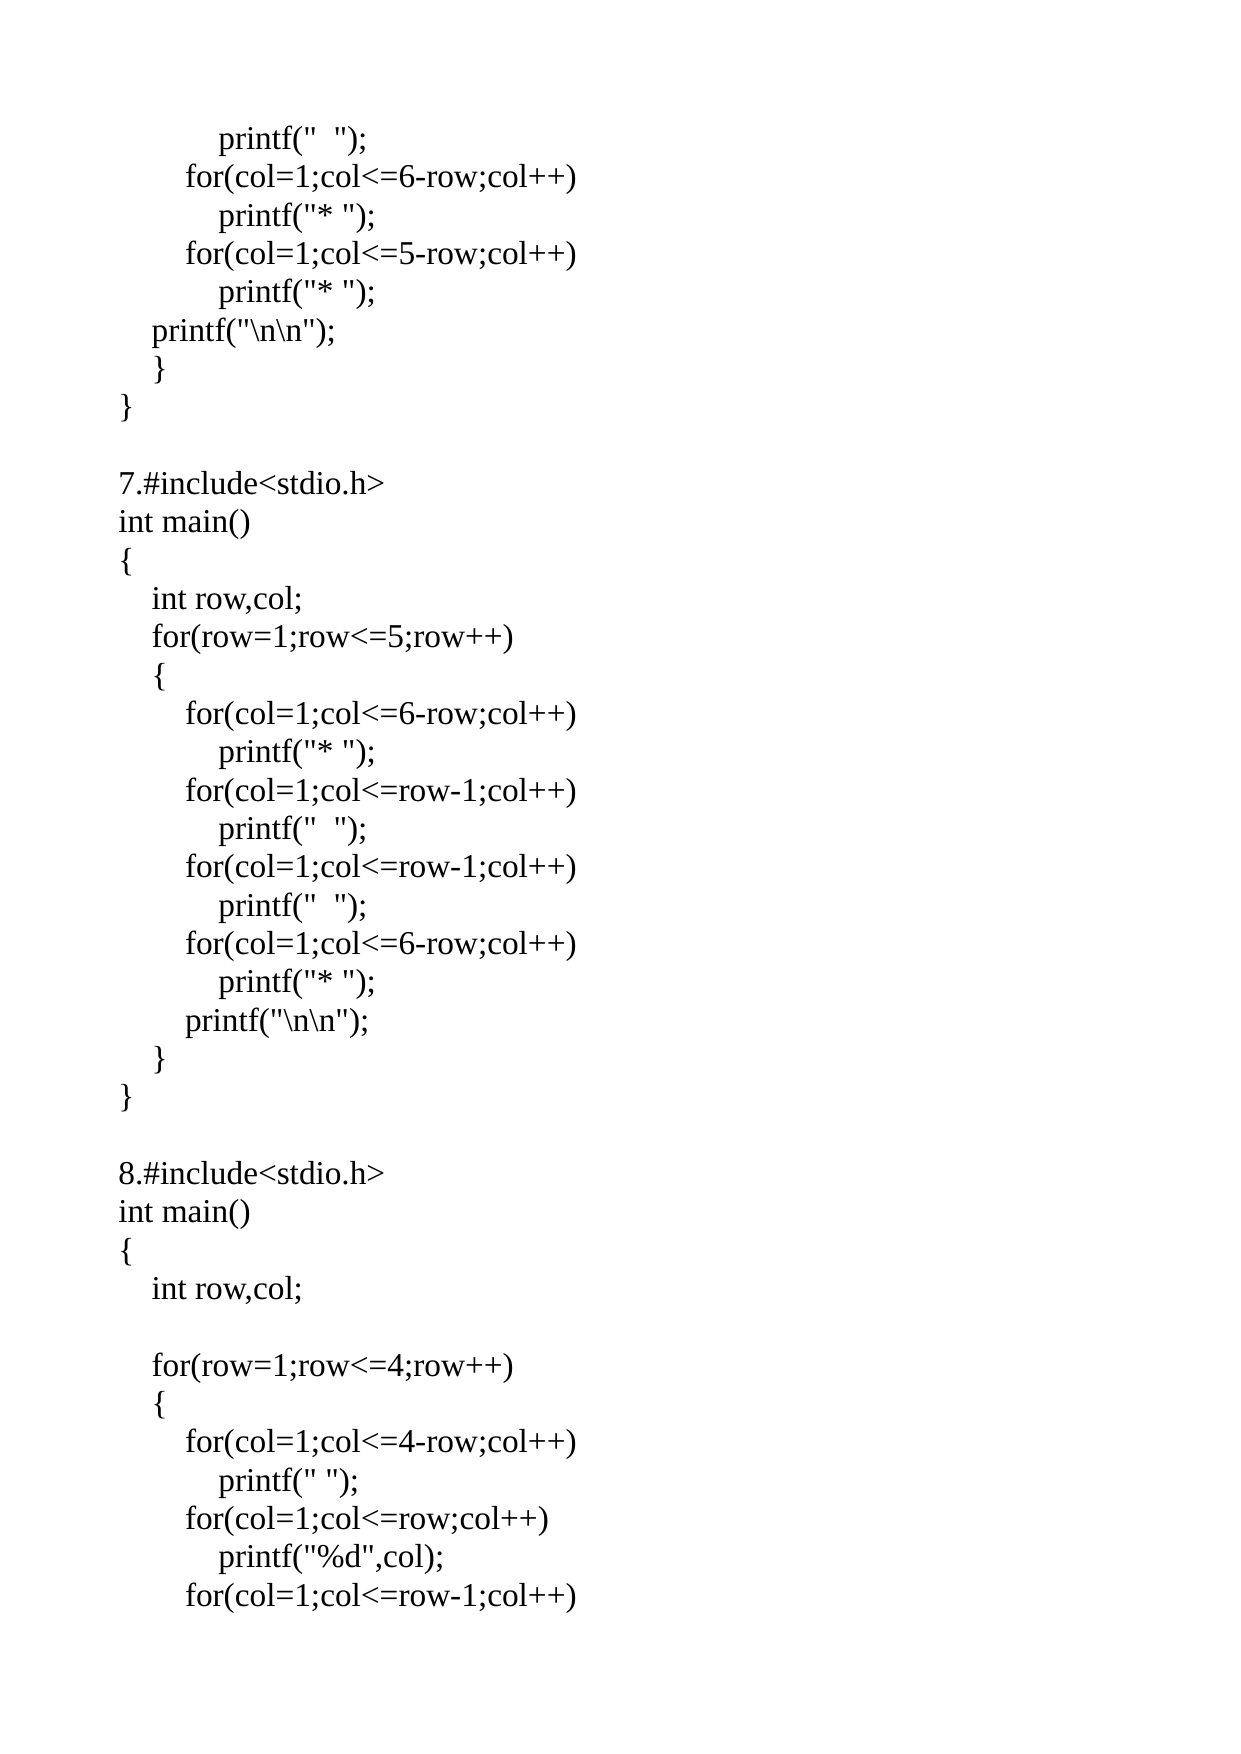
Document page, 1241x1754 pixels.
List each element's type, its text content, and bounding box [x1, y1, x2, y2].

text printf("* "); [118, 195, 1122, 233]
text } [118, 348, 1122, 386]
text printf("* "); [118, 731, 1122, 770]
text for(col=1;col<=row-1;col++) [118, 846, 1122, 885]
text { [118, 1230, 1122, 1268]
text for(col=1;col<=6-row;col++) [118, 693, 1122, 731]
text int row,col; [118, 578, 1122, 616]
text for(col=1;col<=row;col++) [118, 1498, 1122, 1536]
text printf("\n\n"); [118, 1000, 1122, 1038]
text } [118, 1076, 1122, 1115]
text 8.#include<stdio.h> [118, 1153, 1122, 1191]
text 7.#include<stdio.h> [118, 463, 1122, 501]
text } [118, 386, 1122, 425]
text printf("%d",col); [118, 1536, 1122, 1575]
text int row,col; [118, 1268, 1122, 1306]
text printf(" "); [118, 1460, 1122, 1498]
text int main() [118, 501, 1122, 540]
text int main() [118, 1191, 1122, 1230]
text printf(" "); [118, 118, 1122, 156]
text { [118, 540, 1122, 578]
text for(row=1;row<=5;row++) [118, 616, 1122, 655]
text for(col=1;col<=5-row;col++) [118, 233, 1122, 271]
text for(col=1;col<=4-row;col++) [118, 1421, 1122, 1460]
text { [118, 1383, 1122, 1421]
text } [118, 1038, 1122, 1076]
text { [118, 655, 1122, 693]
text printf(" "); [118, 885, 1122, 923]
text printf("\n\n"); [118, 310, 1122, 348]
text for(col=1;col<=6-row;col++) [118, 923, 1122, 961]
text printf("* "); [118, 271, 1122, 310]
text for(col=1;col<=6-row;col++) [118, 156, 1122, 195]
text for(col=1;col<=row-1;col++) [118, 1575, 1122, 1613]
text for(col=1;col<=row-1;col++) [118, 770, 1122, 808]
text printf("* "); [118, 961, 1122, 1000]
text for(row=1;row<=4;row++) [118, 1345, 1122, 1383]
text printf(" "); [118, 808, 1122, 846]
